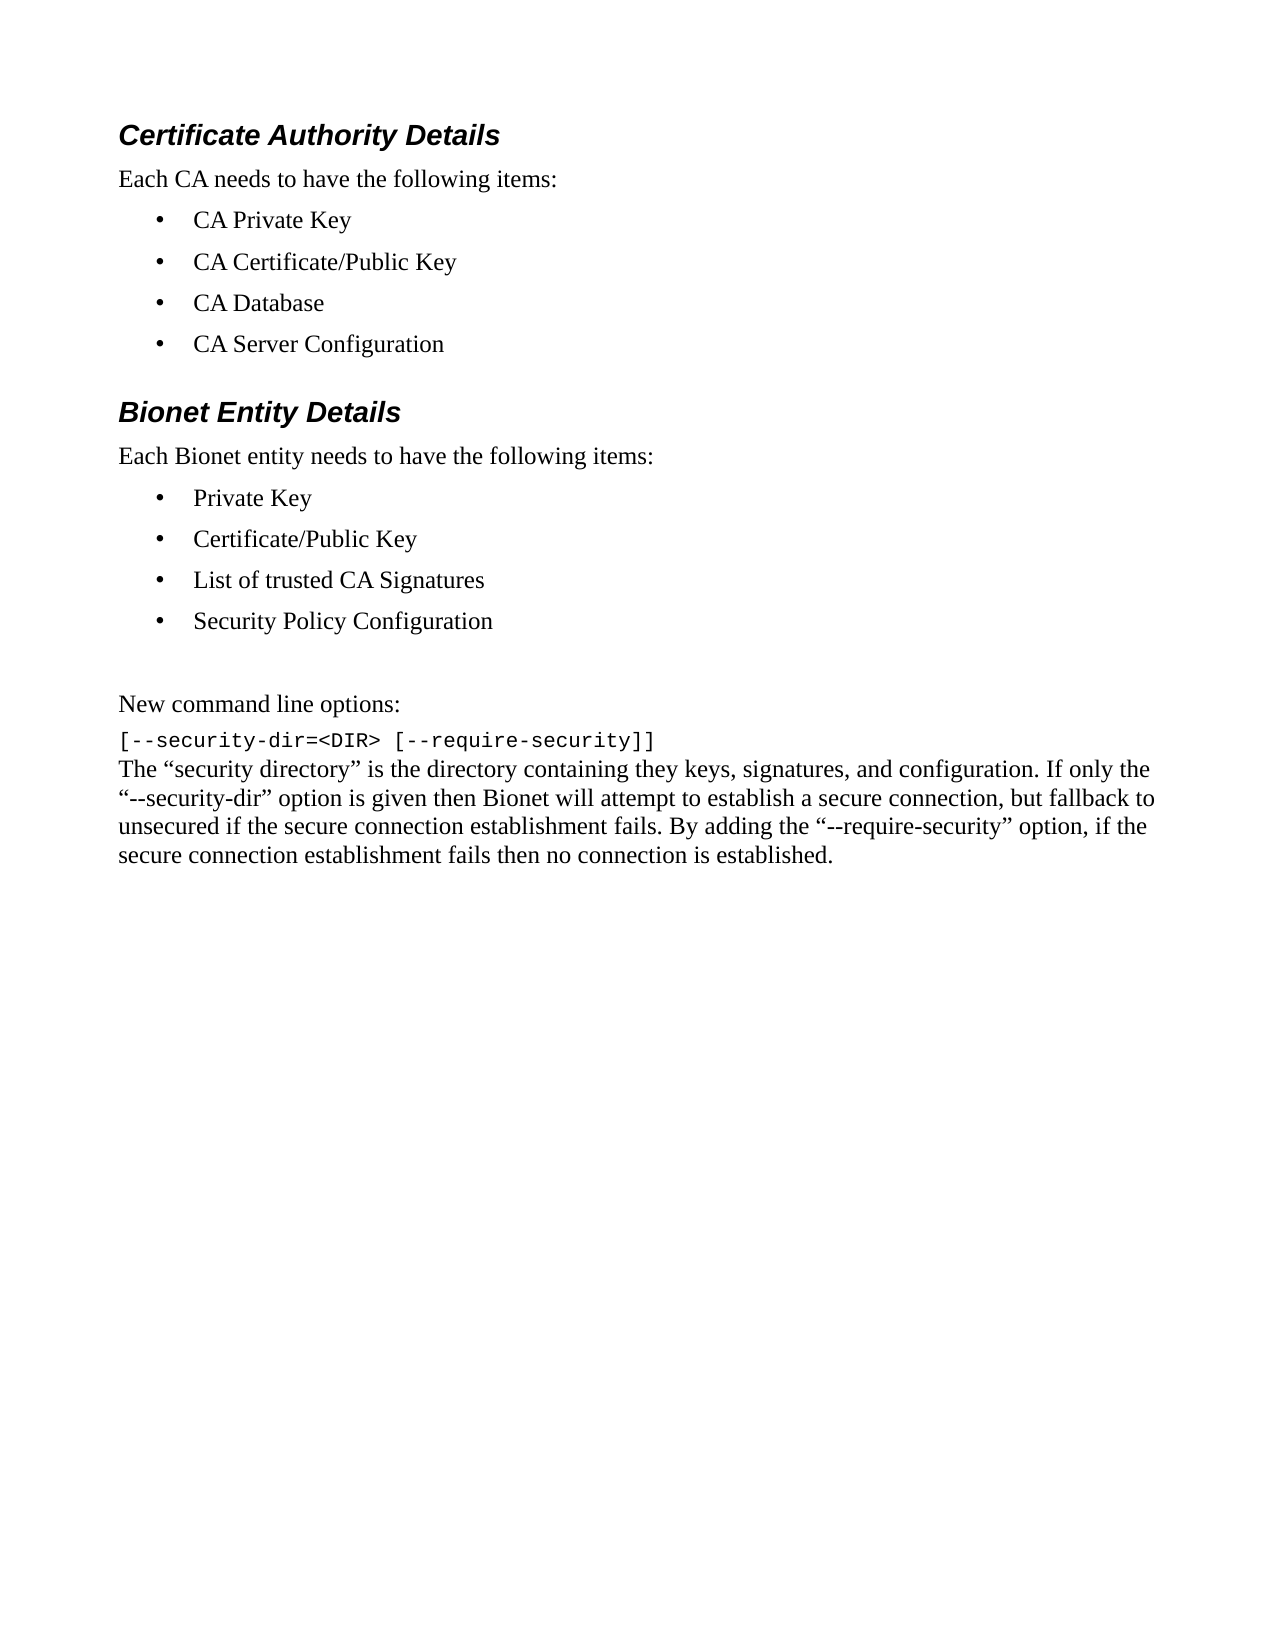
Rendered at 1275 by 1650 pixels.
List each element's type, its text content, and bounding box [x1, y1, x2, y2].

list CA Private Key [156, 205, 1157, 234]
list Private Key [156, 483, 1157, 511]
subtitle Certificate Authority Details [118, 118, 1157, 152]
subtitle Bionet Entity Details [118, 395, 1157, 429]
list List of trusted CA Signatures [156, 565, 1157, 594]
list Certificate/Public Key [156, 524, 1157, 553]
list CA Database [156, 288, 1157, 317]
text The “security directory” is the directory containing they keys, signatures, and configuration. If only the “--security-dir” option is given then Bionet will attempt to establish a secure connection, but fallback to unsecured if the secure connection establishment fails. By adding the “--require-security” option, if the secure connection establishment fails then no connection is established. [118, 754, 1157, 869]
text Each CA needs to have the following items: [118, 164, 1157, 193]
text Each Bionet entity needs to have the following items: [118, 441, 1157, 470]
text [--security-dir=<DIR> [--require-security]] [118, 730, 1157, 754]
list CA Certificate/Public Key [156, 247, 1157, 275]
list Security Policy Configuration [156, 606, 1157, 635]
list CA Server Configuration [156, 329, 1157, 358]
text New command line options: [118, 689, 1157, 718]
